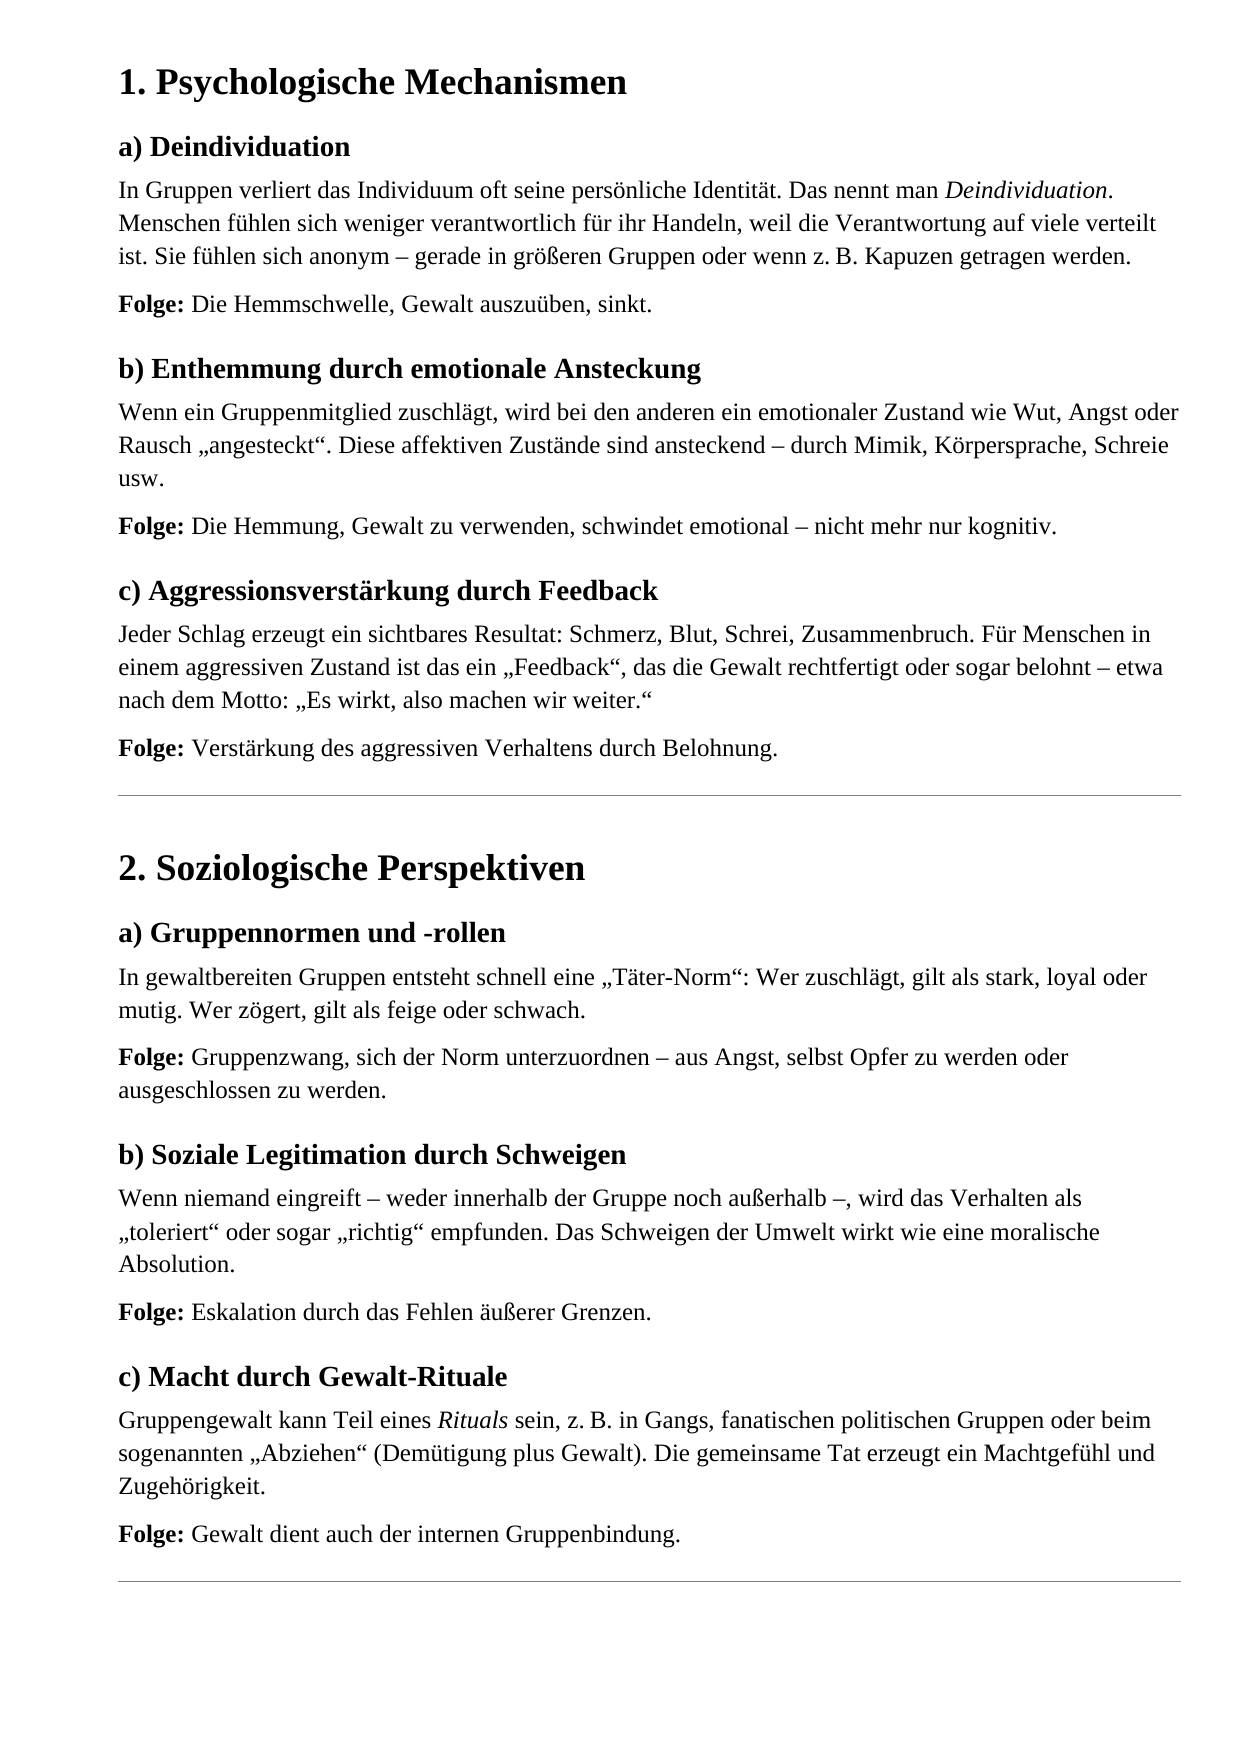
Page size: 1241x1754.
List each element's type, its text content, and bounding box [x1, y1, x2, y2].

text In Gruppen verliert das Individuum oft seine persönliche Identität. Das nennt man Deindividuation. Menschen fühlen sich weniger verantwortlich für ihr Handeln, weil die Verantwortung auf viele verteilt ist. Sie fühlen sich anonym – gerade in größeren Gruppen oder wenn z. B. Kapuzen getragen werden. [118, 175, 1181, 270]
text Gruppengewalt kann Teil eines Rituals sein, z. B. in Gangs, fanatischen politischen Gruppen oder beim sogenannten „Abziehen“ (Demütigung plus Gewalt). Die gemeinsame Tat erzeugt ein Machtgefühl und Zugehörigkeit. [118, 1405, 1181, 1500]
subtitle c) Aggressionsverstärkung durch Feedback [118, 573, 1181, 607]
text Wenn niemand eingreift – weder innerhalb der Gruppe noch außerhalb –, wird das Verhalten als „toleriert“ oder sogar „richtig“ empfunden. Das Schweigen der Umwelt wirkt wie eine moralische Absolution. [118, 1183, 1181, 1278]
text Folge: Gruppenzwang, sich der Norm unterzuordnen – aus Angst, selbst Opfer zu werden oder ausgeschlossen zu werden. [118, 1042, 1181, 1104]
text In gewaltbereiten Gruppen entsteht schnell eine „Täter-Norm“: Wer zuschlägt, gilt als stark, loyal oder mutig. Wer zögert, gilt als feige oder schwach. [118, 962, 1181, 1023]
subtitle 2. Soziologische Perspektiven [118, 845, 1181, 888]
subtitle b) Soziale Legitimation durch Schweigen [118, 1137, 1181, 1171]
text Folge: Eskalation durch das Fehlen äußerer Grenzen. [118, 1297, 1181, 1326]
subtitle c) Macht durch Gewalt-Rituale [118, 1359, 1181, 1393]
subtitle a) Gruppennormen und -rollen [118, 916, 1181, 949]
text Jeder Schlag erzeugt ein sichtbares Resultat: Schmerz, Blut, Schrei, Zusammenbruch. Für Menschen in einem aggressiven Zustand ist das ein „Feedback“, das die Gewalt rechtfertigt oder sogar belohnt – etwa nach dem Motto: „Es wirkt, also machen wir weiter.“ [118, 619, 1181, 714]
text Folge: Die Hemmung, Gewalt zu verwenden, schwindet emotional – nicht mehr nur kognitiv. [118, 511, 1181, 539]
text Folge: Gewalt dient auch der internen Gruppenbindung. [118, 1519, 1181, 1548]
text Folge: Die Hemmschwelle, Gewalt auszuüben, sinkt. [118, 289, 1181, 318]
text Wenn ein Gruppenmitglied zuschlägt, wird bei den anderen ein emotionaler Zustand wie Wut, Angst oder Rausch „angesteckt“. Diese affektiven Zustände sind ansteckend – durch Mimik, Körpersprache, Schreie usw. [118, 397, 1181, 492]
text Folge: Verstärkung des aggressiven Verhaltens durch Belohnung. [118, 733, 1181, 761]
subtitle 1. Psychologische Mechanismen [118, 59, 1181, 102]
subtitle a) Deindividuation [118, 129, 1181, 163]
subtitle b) Enthemmung durch emotionale Ansteckung [118, 351, 1181, 385]
